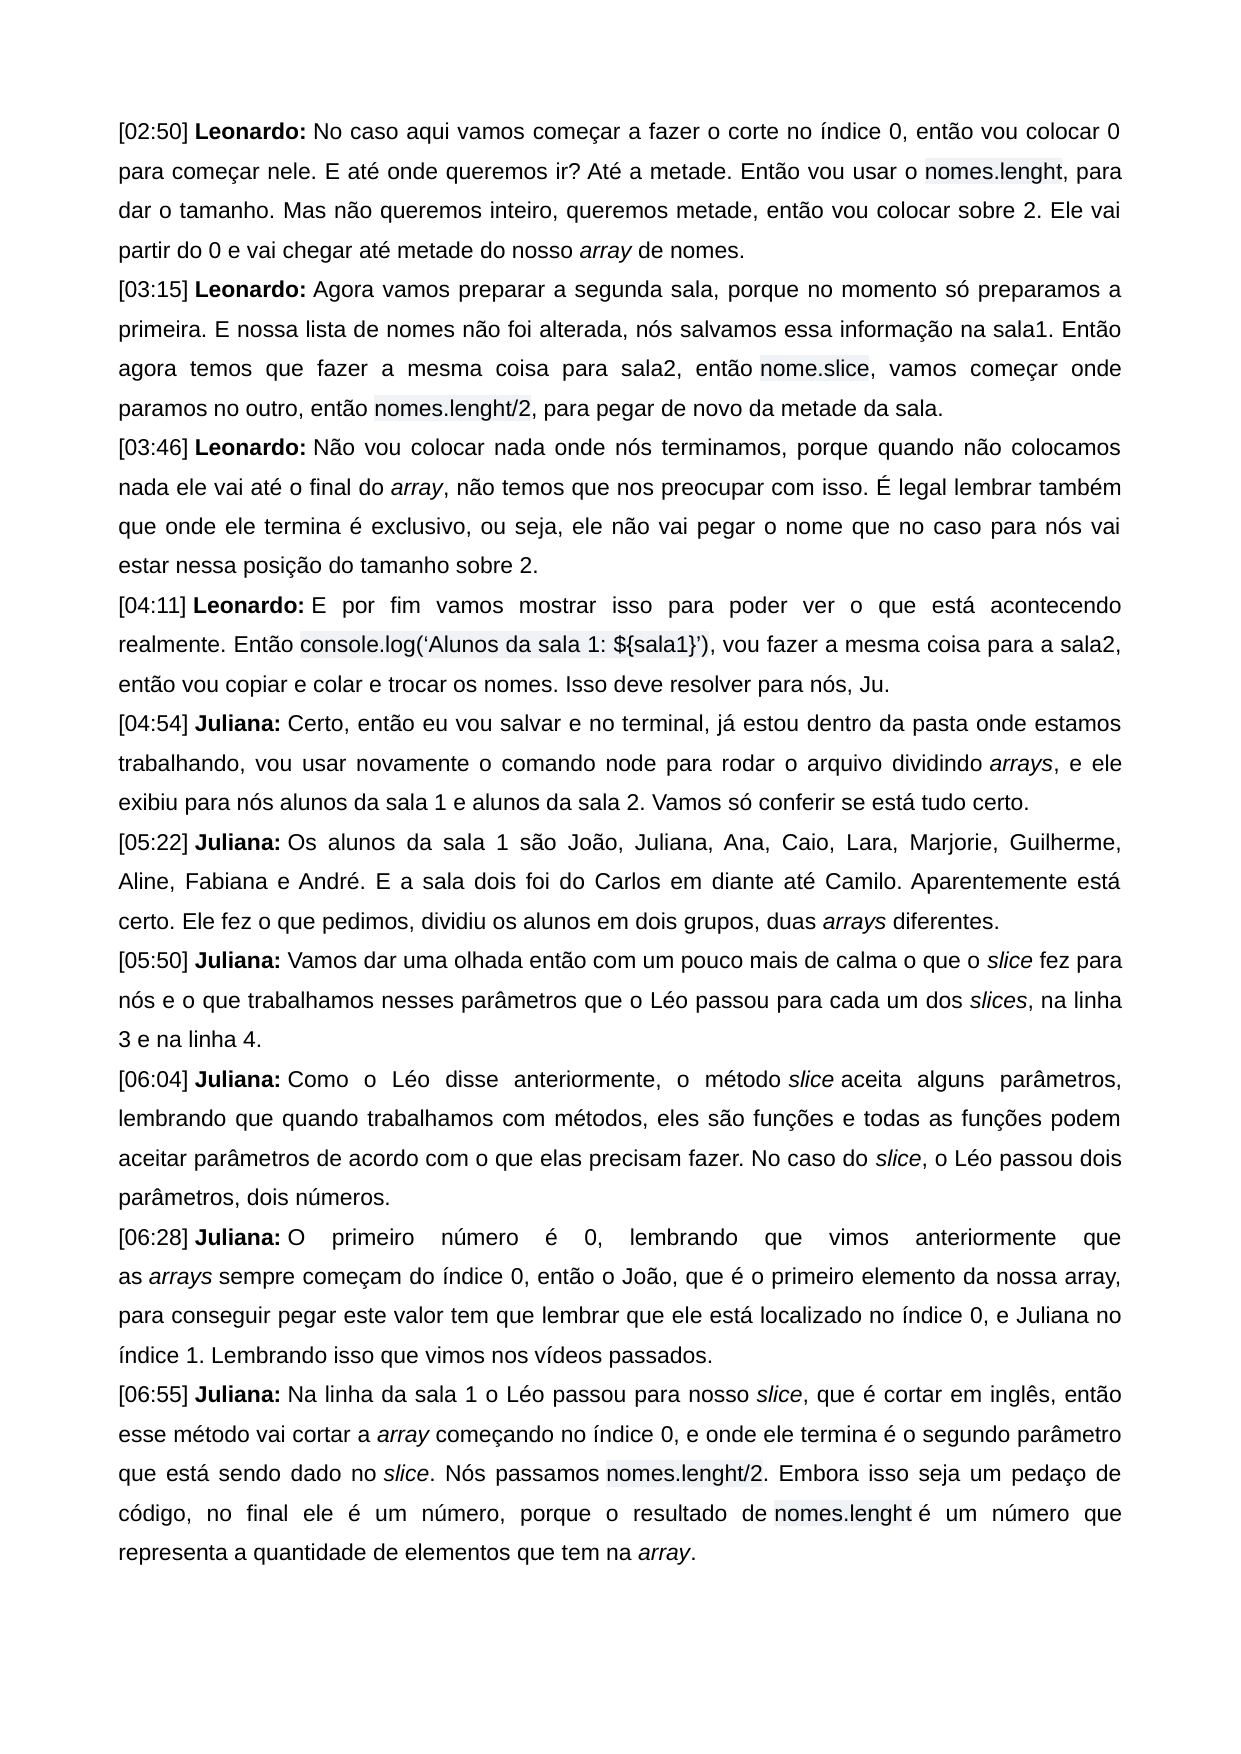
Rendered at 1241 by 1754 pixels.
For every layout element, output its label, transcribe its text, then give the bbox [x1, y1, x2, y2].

text [04:11] Leonardo: E por fim vamos mostrar isso para poder ver o que está acontecendo realmente. Então console.log(‘Alunos da sala 1: ${sala1}’), vou fazer a mesma coisa para a sala2, então vou copiar e colar e trocar os nomes. Isso deve resolver para nós, Ju. [118, 592, 1122, 697]
text [05:22] Juliana: Os alunos da sala 1 são João, Juliana, Ana, Caio, Lara, Marjorie, Guilherme, Aline, Fabiana e André. E a sala dois foi do Carlos em diante até Camilo. Aparentemente está certo. Ele fez o que pedimos, dividiu os alunos em dois grupos, duas arrays diferentes. [118, 829, 1122, 934]
text [04:54] Juliana: Certo, então eu vou salvar e no terminal, já estou dentro da pasta onde estamos trabalhando, vou usar novamente o comando node para rodar o arquivo dividindo arrays, e ele exibiu para nós alunos da sala 1 e alunos da sala 2. Vamos só conferir se está tudo certo. [118, 710, 1122, 816]
text [06:28] Juliana: O primeiro número é 0, lembrando que vimos anteriormente que as arrays sempre começam do índice 0, então o João, que é o primeiro elemento da nossa array, para conseguir pegar este valor tem que lembrar que ele está localizado no índice 0, e Juliana no índice 1. Lembrando isso que vimos nos vídeos passados. [118, 1223, 1122, 1368]
text [05:50] Juliana: Vamos dar uma olhada então com um pouco mais de calma o que o slice fez para nós e o que trabalhamos nesses parâmetros que o Léo passou para cada um dos slices, na linha 3 e na linha 4. [118, 947, 1122, 1052]
text [03:46] Leonardo: Não vou colocar nada onde nós terminamos, porque quando não colocamos nada ele vai até o final do array, não temos que nos preocupar com isso. É legal lembrar também que onde ele termina é exclusivo, ou seja, ele não vai pegar o nome que no caso para nós vai estar nessa posição do tamanho sobre 2. [118, 434, 1122, 579]
text [03:15] Leonardo: Agora vamos preparar a segunda sala, porque no momento só preparamos a primeira. E nossa lista de nomes não foi alterada, nós salvamos essa informação na sala1. Então agora temos que fazer a mesma coisa para sala2, então nome.slice, vamos começar onde paramos no outro, então nomes.lenght/2, para pegar de novo da metade da sala. [118, 276, 1122, 421]
text [06:04] Juliana: Como o Léo disse anteriormente, o método slice aceita alguns parâmetros, lembrando que quando trabalhamos com métodos, eles são funções e todas as funções podem aceitar parâmetros de acordo com o que elas precisam fazer. No caso do slice, o Léo passou dois parâmetros, dois números. [118, 1066, 1122, 1210]
text [06:55] Juliana: Na linha da sala 1 o Léo passou para nosso slice, que é cortar em inglês, então esse método vai cortar a array começando no índice 0, e onde ele termina é o segundo parâmetro que está sendo dado no slice. Nós passamos nomes.lenght/2. Embora isso seja um pedaço de código, no final ele é um número, porque o resultado de nomes.lenght é um número que representa a quantidade de elementos que tem na array. [118, 1381, 1122, 1566]
text [02:50] Leonardo: No caso aqui vamos começar a fazer o corte no índice 0, então vou colocar 0 para começar nele. E até onde queremos ir? Até a metade. Então vou usar o nomes.lenght, para dar o tamanho. Mas não queremos inteiro, queremos metade, então vou colocar sobre 2. Ele vai partir do 0 e vai chegar até metade do nosso array de nomes. [118, 118, 1122, 263]
